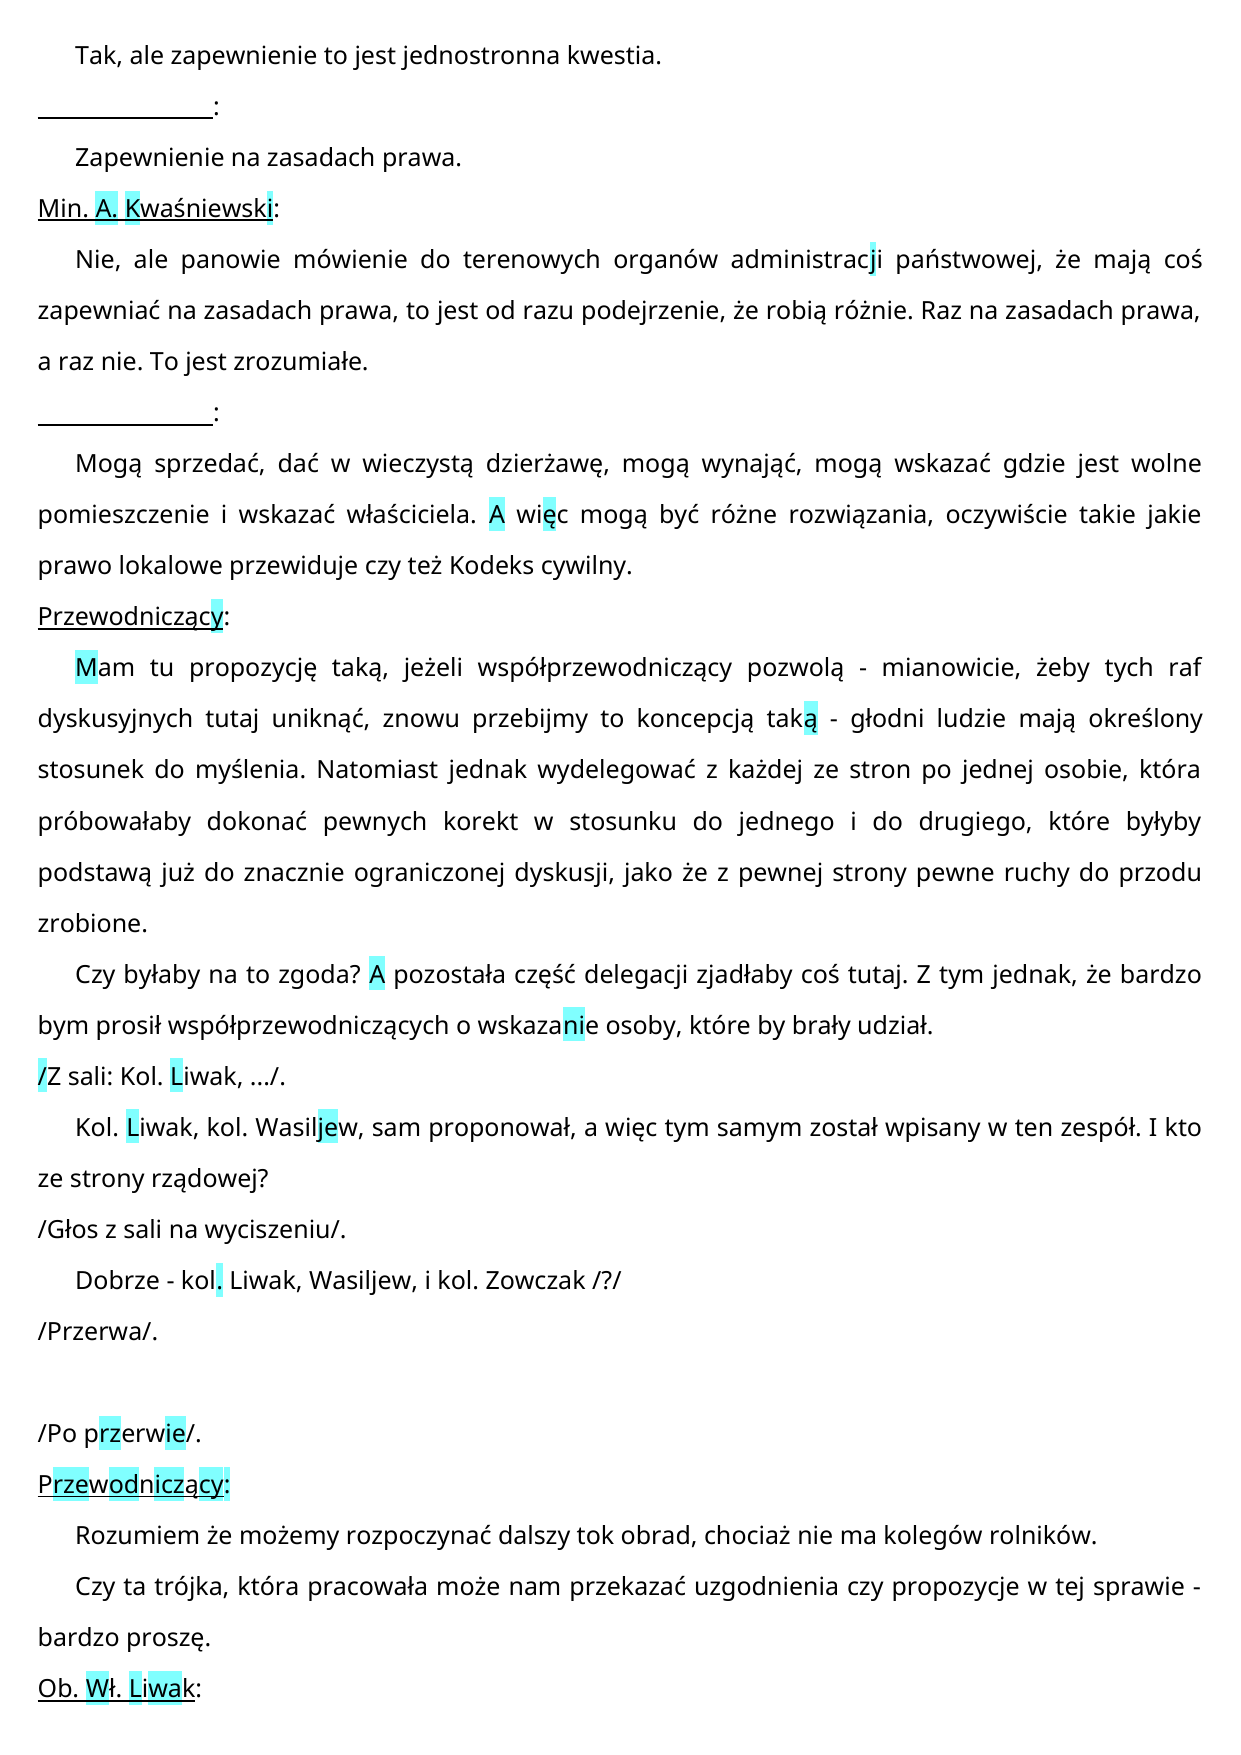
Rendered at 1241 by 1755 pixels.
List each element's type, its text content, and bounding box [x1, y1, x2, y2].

text Min. A. Kwaśniewski: [37, 191, 1203, 225]
text /Po przerwie/. [37, 1416, 1203, 1450]
text Ob. Wł. Liwak: [37, 1671, 1203, 1705]
text Dobrze - kol. Liwak, Wasiljew, i kol. Zowczak /?/ [37, 1262, 1203, 1297]
text Czy byłaby na to zgoda? A pozostała część delegacji zjadłaby coś tutaj. Z tym jednak, że bardzo bym prosił współprzewodniczących o wskazanie osoby, które by brały udział. [37, 956, 1203, 1041]
text : [37, 88, 1203, 123]
text Rozumiem że możemy rozpoczynać dalszy tok obrad, chociaż nie ma kolegów rolników. [37, 1518, 1203, 1552]
text Czy ta trójka, która pracowała może nam przekazać uzgodnienia czy propozycje w tej sprawie - bardzo proszę. [37, 1569, 1203, 1654]
text /Z sali: Kol. Liwak, .../. [37, 1058, 1203, 1092]
text Kol. Liwak, kol. Wasiljew, sam proponował, a więc tym samym został wpisany w ten zespół. I kto ze strony rządowej? [37, 1109, 1203, 1194]
text : [37, 395, 1203, 429]
text Mam tu propozycję taką, jeżeli współprzewodniczący pozwolą - mianowicie, żeby tych raf dyskusyjnych tutaj uniknąć, znowu przebijmy to koncepcją taką - głodni ludzie mają określony stosunek do myślenia. Natomiast jednak wydelegować z każdej ze stron po jednej osobie, która próbowałaby dokonać pewnych korekt w stosunku do jednego i do drugiego, które byłyby podstawą już do znacznie ograniczonej dyskusji, jako że z pewnej strony pewne ruchy do przodu zrobione. [37, 650, 1203, 939]
text Tak, ale zapewnienie to jest jednostronna kwestia. [37, 37, 1203, 72]
text Przewodniczący: [37, 599, 1203, 633]
text /Głos z sali na wyciszeniu/. [37, 1211, 1203, 1246]
text Nie, ale panowie mówienie do terenowych organów administracji państwowej, że mają coś zapewniać na zasadach prawa, to jest od razu podejrzenie, że robią różnie. Raz na zasadach prawa, a raz nie. To jest zrozumiałe. [37, 242, 1203, 378]
text Zapewnienie na zasadach prawa. [37, 139, 1203, 174]
text Mogą sprzedać, dać w wieczystą dzierżawę, mogą wynająć, mogą wskazać gdzie jest wolne pomieszczenie i wskazać właściciela. A więc mogą być różne rozwiązania, oczywiście takie jakie prawo lokalowe przewiduje czy też Kodeks cywilny. [37, 446, 1203, 582]
text /Przerwa/. [37, 1313, 1203, 1348]
text Przewodniczący: [37, 1467, 1203, 1501]
